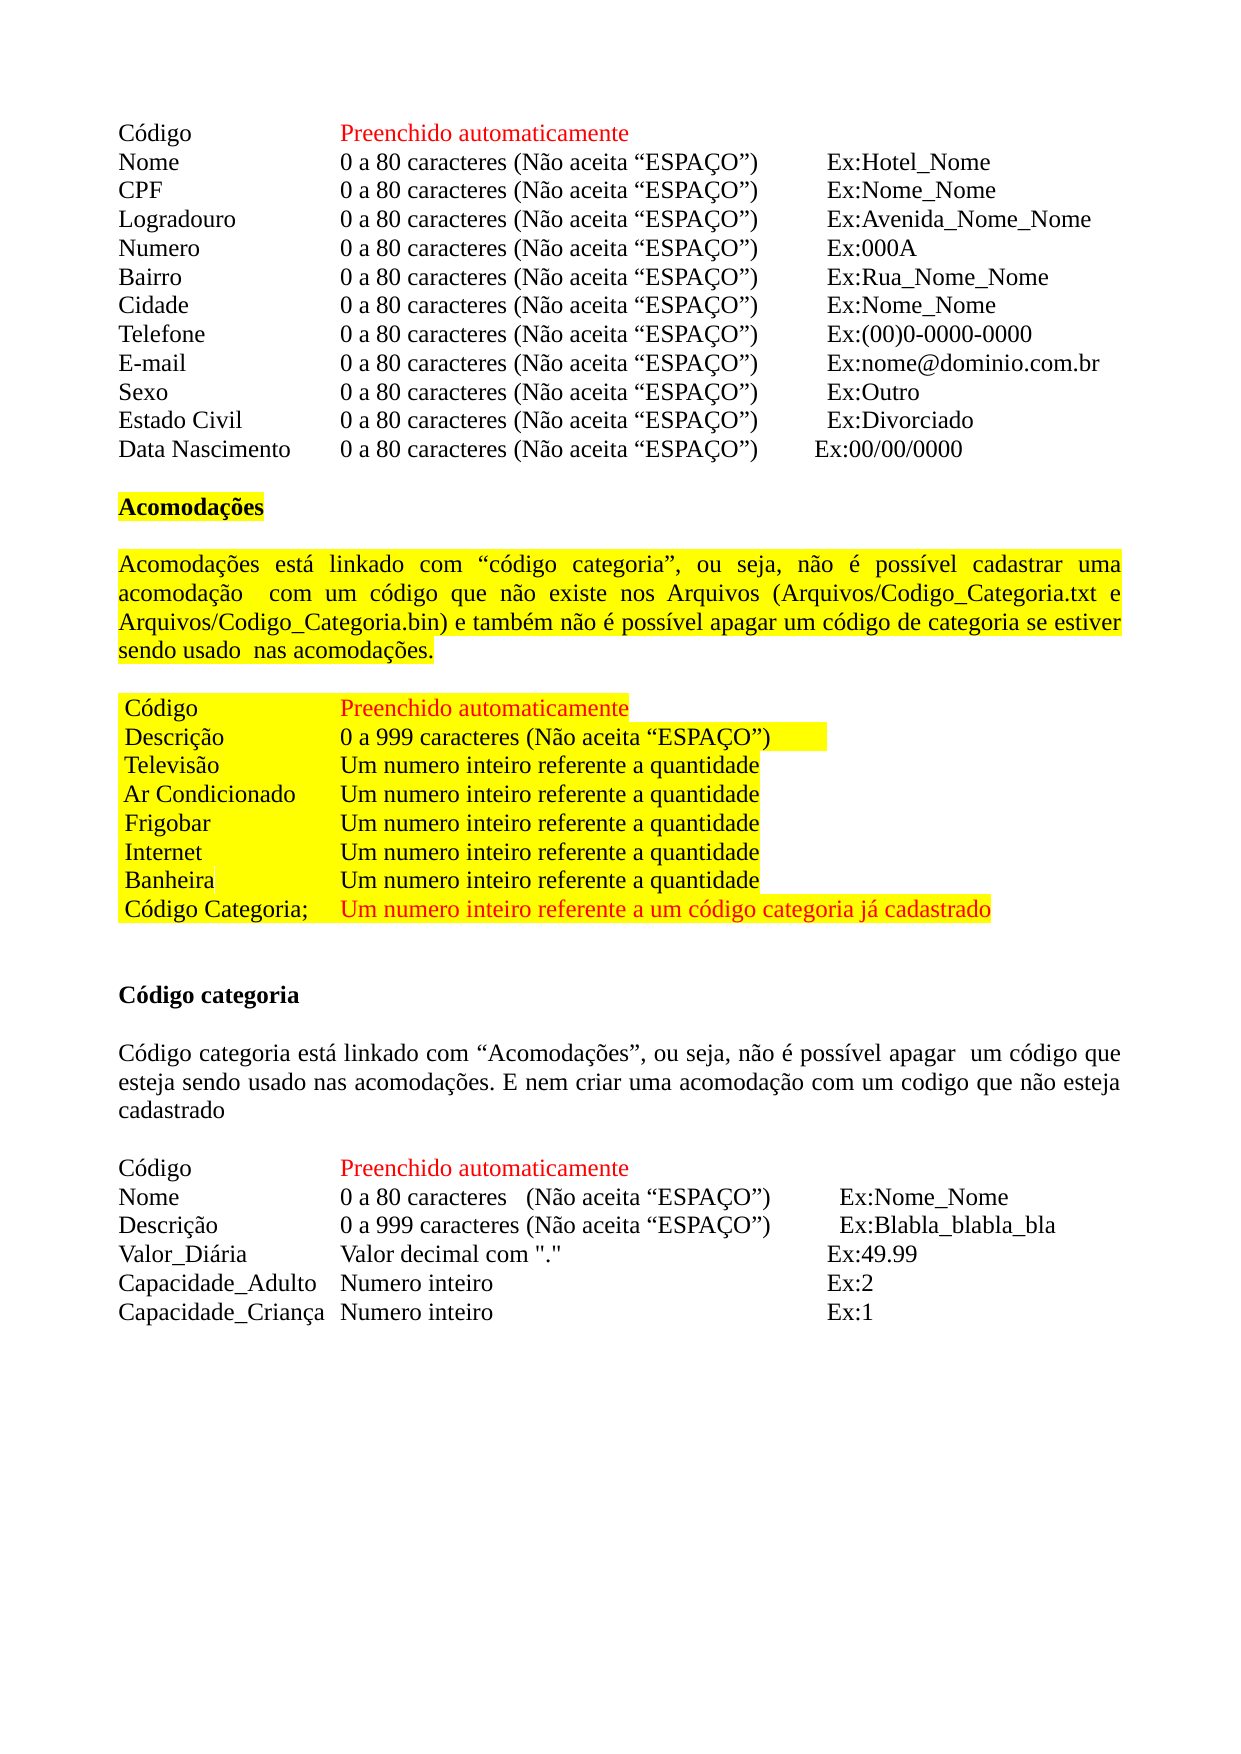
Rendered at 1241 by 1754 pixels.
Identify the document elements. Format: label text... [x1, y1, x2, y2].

text Frigobar Um numero inteiro referente a quantidade [118, 808, 1122, 837]
text Código Categoria; Um numero inteiro referente a um código categoria já cadastrado [118, 894, 1122, 923]
text Nome 0 a 80 caracteres (Não aceita “ESPAÇO”) Ex:Hotel_Nome [118, 147, 1122, 176]
text E-mail 0 a 80 caracteres (Não aceita “ESPAÇO”) Ex:nome@dominio.com.br [118, 348, 1122, 377]
text Cidade 0 a 80 caracteres (Não aceita “ESPAÇO”) Ex:Nome_Nome [118, 291, 1122, 319]
text Logradouro 0 a 80 caracteres (Não aceita “ESPAÇO”) Ex:Avenida_Nome_Nome [118, 204, 1122, 233]
text Código categoria [118, 981, 1122, 1009]
text Data Nascimento 0 a 80 caracteres (Não aceita “ESPAÇO”) Ex:00/00/0000 [118, 434, 1122, 463]
text Bairro 0 a 80 caracteres (Não aceita “ESPAÇO”) Ex:Rua_Nome_Nome [118, 262, 1122, 291]
text Código Preenchido automaticamente [118, 693, 1122, 722]
text Numero 0 a 80 caracteres (Não aceita “ESPAÇO”) Ex:000A [118, 233, 1122, 262]
text Banheira Um numero inteiro referente a quantidade [118, 866, 1122, 894]
text Código categoria está linkado com “Acomodações”, ou seja, não é possível apagar um código que esteja sendo usado nas acomodações. E nem criar uma acomodação com um codigo que não esteja cadastrado [118, 1038, 1122, 1124]
text Acomodações está linkado com “código categoria”, ou seja, não é possível cadastrar uma acomodação com um código que não existe nos Arquivos (Arquivos/Codigo_Categoria.txt e Arquivos/Codigo_Categoria.bin) e também não é possível apagar um código de categoria se estiver sendo usado nas acomodações. [118, 549, 1122, 664]
text Descrição 0 a 999 caracteres (Não aceita “ESPAÇO”) Ex:Blabla_blabla_bla [118, 1211, 1122, 1239]
text Descrição 0 a 999 caracteres (Não aceita “ESPAÇO”) [118, 722, 1122, 751]
text Acomodações [118, 492, 1122, 521]
text Telefone 0 a 80 caracteres (Não aceita “ESPAÇO”) Ex:(00)0-0000-0000 [118, 319, 1122, 348]
text Capacidade_Criança Numero inteiro Ex:1 [118, 1297, 1122, 1326]
text CPF 0 a 80 caracteres (Não aceita “ESPAÇO”) Ex:Nome_Nome [118, 176, 1122, 204]
text Valor_Diária Valor decimal com "." Ex:49.99 [118, 1239, 1122, 1268]
text Código Preenchido automaticamente [118, 118, 1122, 147]
text Sexo 0 a 80 caracteres (Não aceita “ESPAÇO”) Ex:Outro [118, 377, 1122, 406]
text Televisão Um numero inteiro referente a quantidade [118, 751, 1122, 779]
text Código Preenchido automaticamente [118, 1153, 1122, 1182]
text Nome 0 a 80 caracteres (Não aceita “ESPAÇO”) Ex:Nome_Nome [118, 1182, 1122, 1211]
text Internet Um numero inteiro referente a quantidade [118, 837, 1122, 866]
text Estado Civil 0 a 80 caracteres (Não aceita “ESPAÇO”) Ex:Divorciado [118, 406, 1122, 434]
text Ar Condicionado Um numero inteiro referente a quantidade [118, 779, 1122, 808]
text Capacidade_Adulto Numero inteiro Ex:2 [118, 1268, 1122, 1297]
